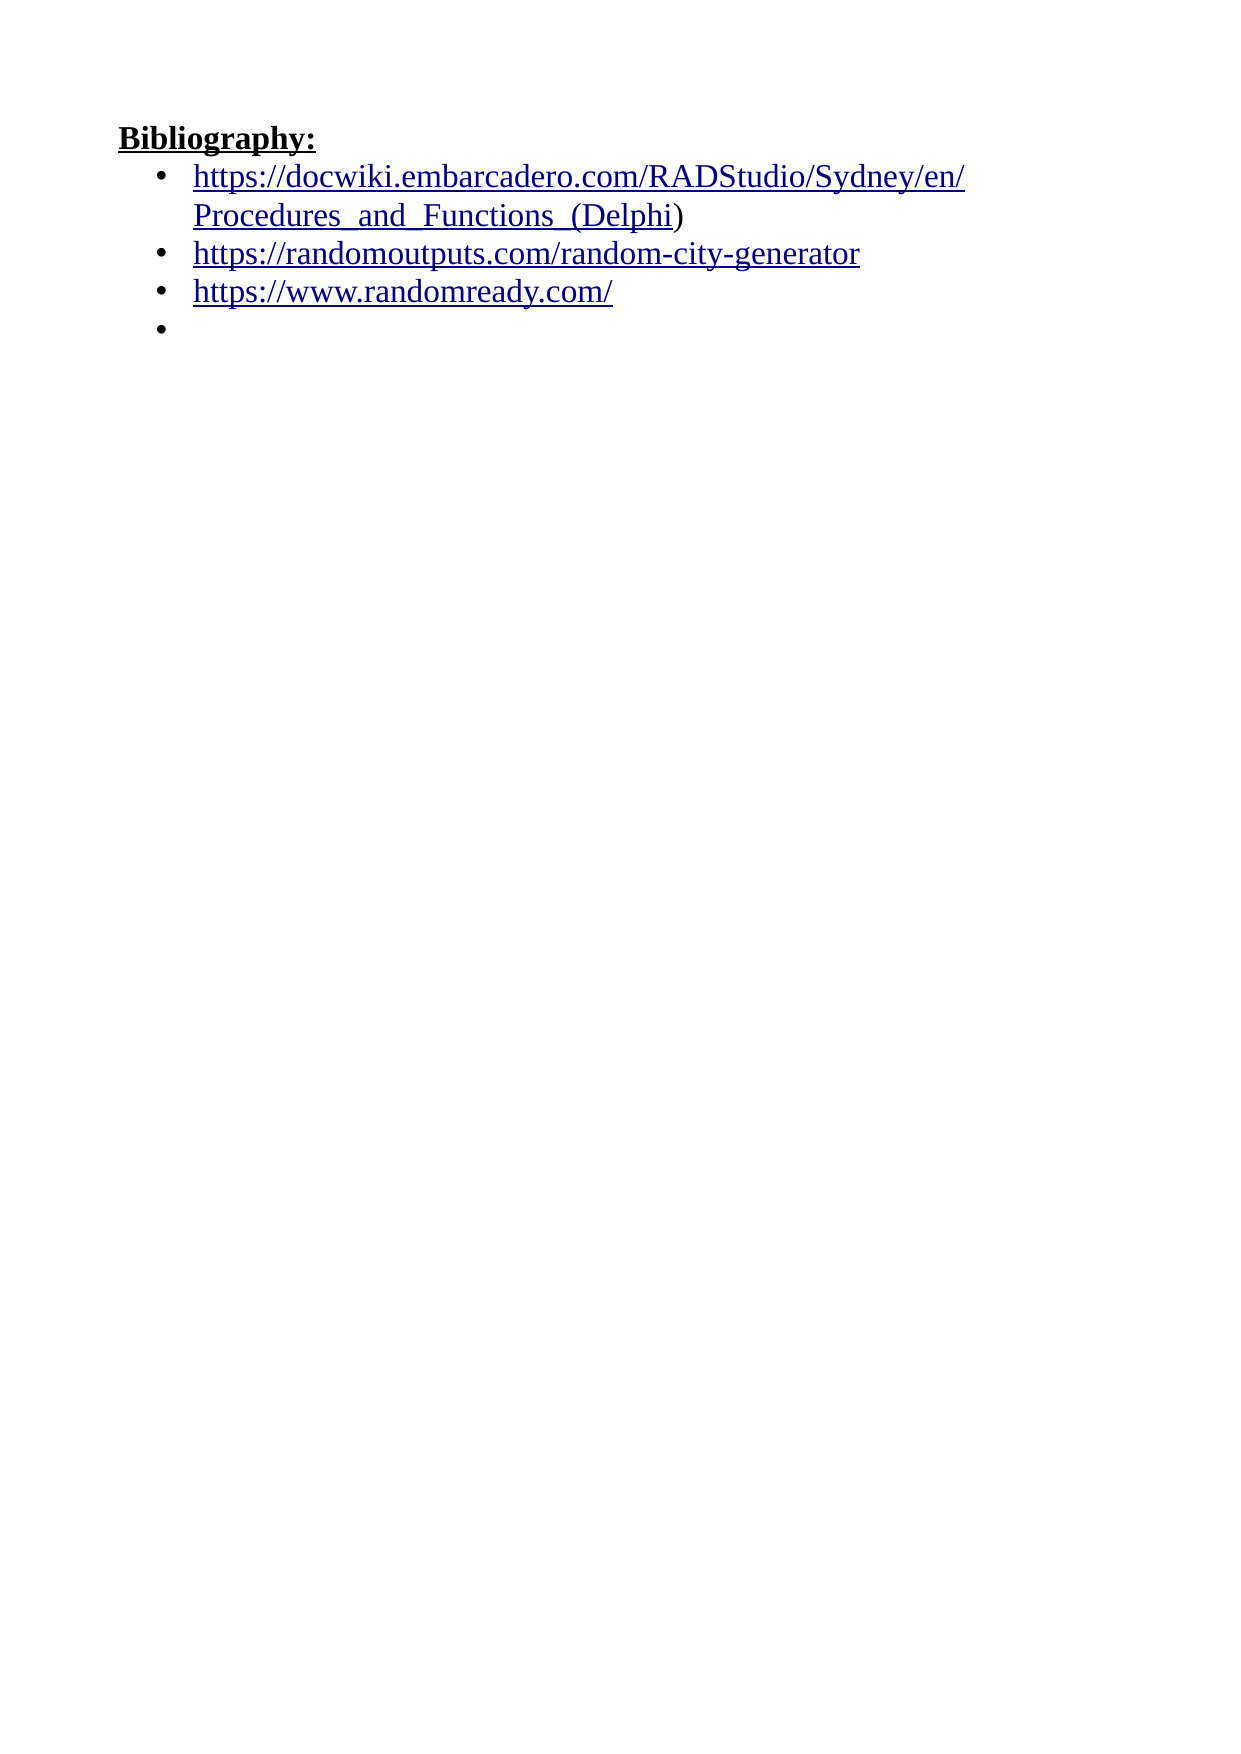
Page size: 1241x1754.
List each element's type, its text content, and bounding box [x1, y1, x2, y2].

list https://docwiki.embarcadero.com/RADStudio/Sydney/en/Procedures_and_Functions_(Delphi) [156, 156, 1122, 233]
list https://randomoutputs.com/random-city-generator [156, 233, 1122, 271]
text Bibliography: [118, 118, 1122, 156]
list https://www.randomready.com/ [156, 271, 1122, 310]
